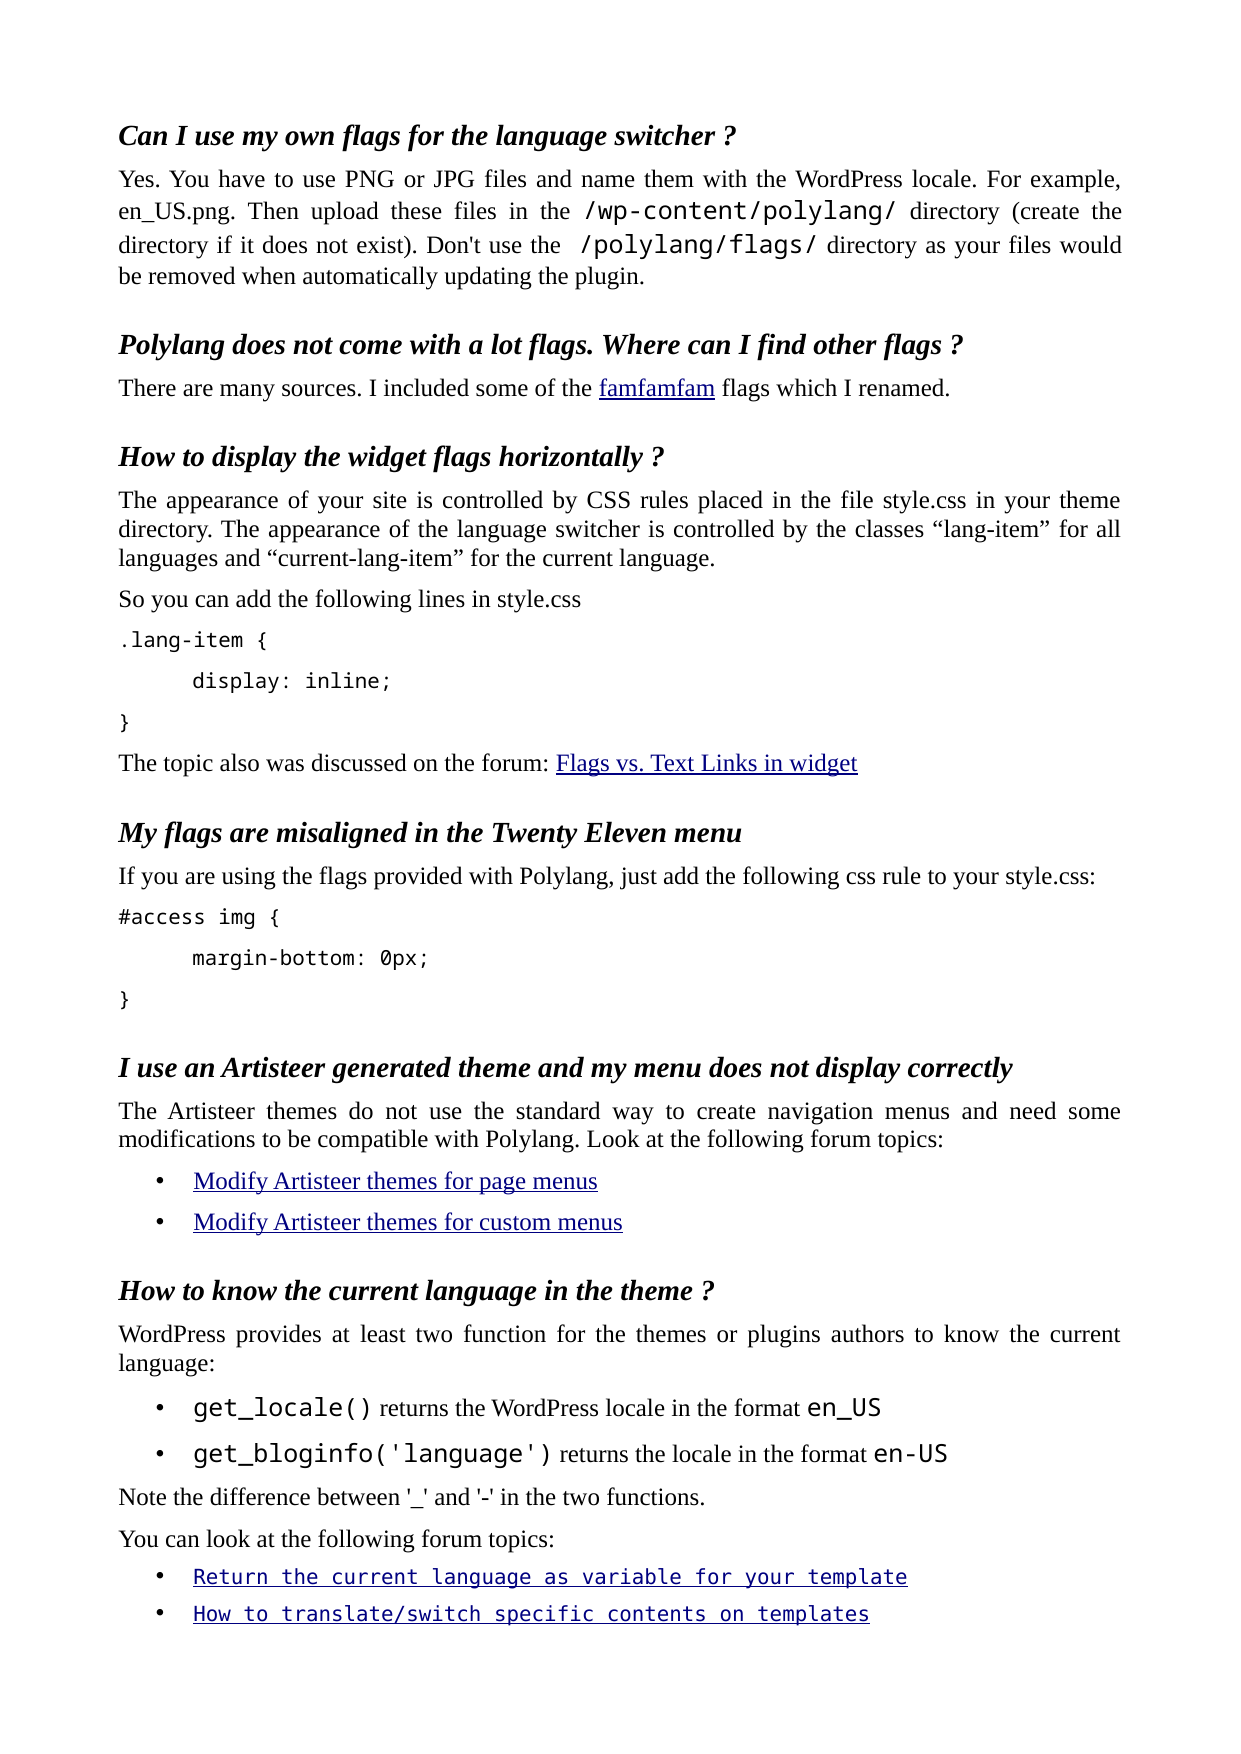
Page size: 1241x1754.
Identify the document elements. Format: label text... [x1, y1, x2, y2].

text .lang-item { [118, 626, 1122, 654]
subtitle Polylang does not come with a lot flags. Where can I find other flags ? [118, 327, 1122, 361]
text The Artisteer themes do not use the standard way to create navigation menus and need some modifications to be compatible with Polylang. Look at the following forum topics: [118, 1096, 1122, 1153]
text You can look at the following forum topics: [118, 1524, 1122, 1552]
text The topic also was discussed on the forum: Flags vs. Text Links in widget [118, 748, 1122, 777]
subtitle How to know the current language in the theme ? [118, 1273, 1122, 1307]
text WordPress provides at least two function for the themes or plugins authors to know the current language: [118, 1319, 1122, 1377]
text If you are using the flags provided with Polylang, just add the following css rule to your style.css: [118, 861, 1122, 889]
list Modify Artisteer themes for page menus [156, 1166, 1122, 1194]
list get_locale() returns the WordPress locale in the format en_US [156, 1389, 1122, 1423]
text Yes. You have to use PNG or JPG files and name them with the WordPress locale. For example, en_US.png. Then upload these files in the /wp-content/polylang/ directory (create the directory if it does not exist). Don't use the /polylang/flags/ directory as your files would be removed when automatically updating the plugin. [118, 164, 1122, 290]
list Modify Artisteer themes for custom menus [156, 1207, 1122, 1236]
subtitle My flags are misaligned in the Twenty Eleven menu [118, 815, 1122, 848]
subtitle Can I use my own flags for the language switcher ? [118, 118, 1122, 152]
text Note the difference between '_' and '-' in the two functions. [118, 1482, 1122, 1511]
subtitle How to display the widget flags horizontally ? [118, 439, 1122, 473]
text So you can add the following lines in style.css [118, 584, 1122, 613]
text margin-bottom: 0px; [118, 943, 1122, 971]
text } [118, 984, 1122, 1012]
list How to translate/switch specific contents on templates [156, 1602, 1122, 1627]
text } [118, 707, 1122, 736]
text There are many sources. I included some of the famfamfam flags which I renamed. [118, 373, 1122, 402]
text display: inline; [118, 667, 1122, 695]
list get_bloginfo('language') returns the locale in the format en-US [156, 1436, 1122, 1470]
text #access img { [118, 902, 1122, 930]
text The appearance of your site is controlled by CSS rules placed in the file style.css in your theme directory. The appearance of the language switcher is controlled by the classes “lang-item” for all languages and “current-lang-item” for the current language. [118, 486, 1122, 572]
list Return the current language as variable for your template [156, 1565, 1122, 1590]
subtitle I use an Artisteer generated theme and my menu does not display correctly [118, 1050, 1122, 1083]
